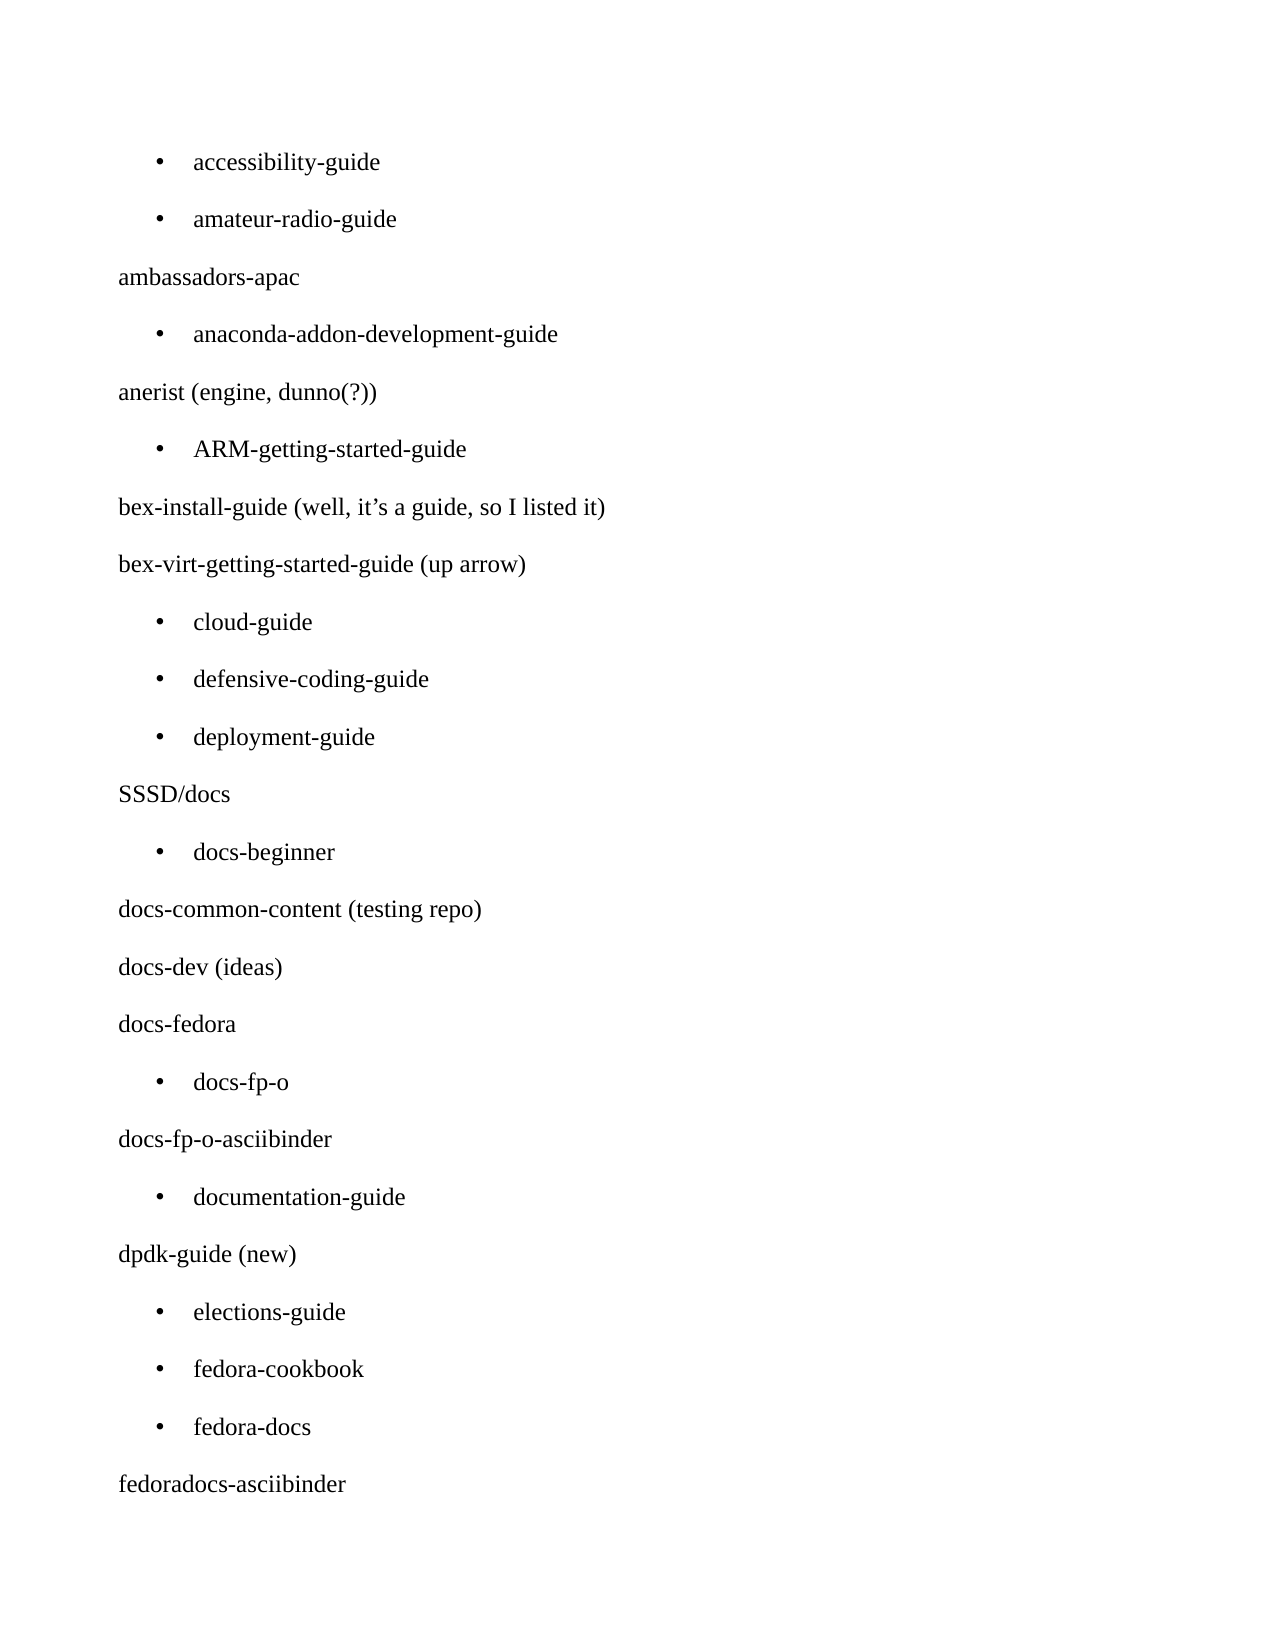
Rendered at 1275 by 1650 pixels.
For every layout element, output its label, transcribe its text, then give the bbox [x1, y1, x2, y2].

list docs-fp-o [156, 1067, 1157, 1096]
text docs-fedora [118, 1009, 1157, 1038]
list elections-guide [156, 1297, 1157, 1326]
list defensive-coding-guide [156, 664, 1157, 693]
list documentation-guide [156, 1182, 1157, 1211]
list deployment-guide [156, 722, 1157, 751]
list amateur-radio-guide [156, 204, 1157, 233]
text bex-virt-getting-started-guide (up arrow) [118, 549, 1157, 578]
list cloud-guide [156, 607, 1157, 636]
list fedora-docs [156, 1412, 1157, 1441]
list docs-beginner [156, 837, 1157, 866]
list accessibility-guide [156, 147, 1157, 176]
text dpdk-guide (new) [118, 1239, 1157, 1268]
text docs-common-content (testing repo) [118, 894, 1157, 923]
text bex-install-guide (well, it’s a guide, so I listed it) [118, 492, 1157, 521]
text docs-dev (ideas) [118, 952, 1157, 981]
list ARM-getting-started-guide [156, 434, 1157, 463]
text anerist (engine, dunno(?)) [118, 377, 1157, 406]
text SSSD/docs [118, 779, 1157, 808]
list anaconda-addon-development-guide [156, 319, 1157, 348]
text fedoradocs-asciibinder [118, 1469, 1157, 1498]
list fedora-cookbook [156, 1354, 1157, 1383]
text ambassadors-apac [118, 262, 1157, 291]
text docs-fp-o-asciibinder [118, 1124, 1157, 1153]
